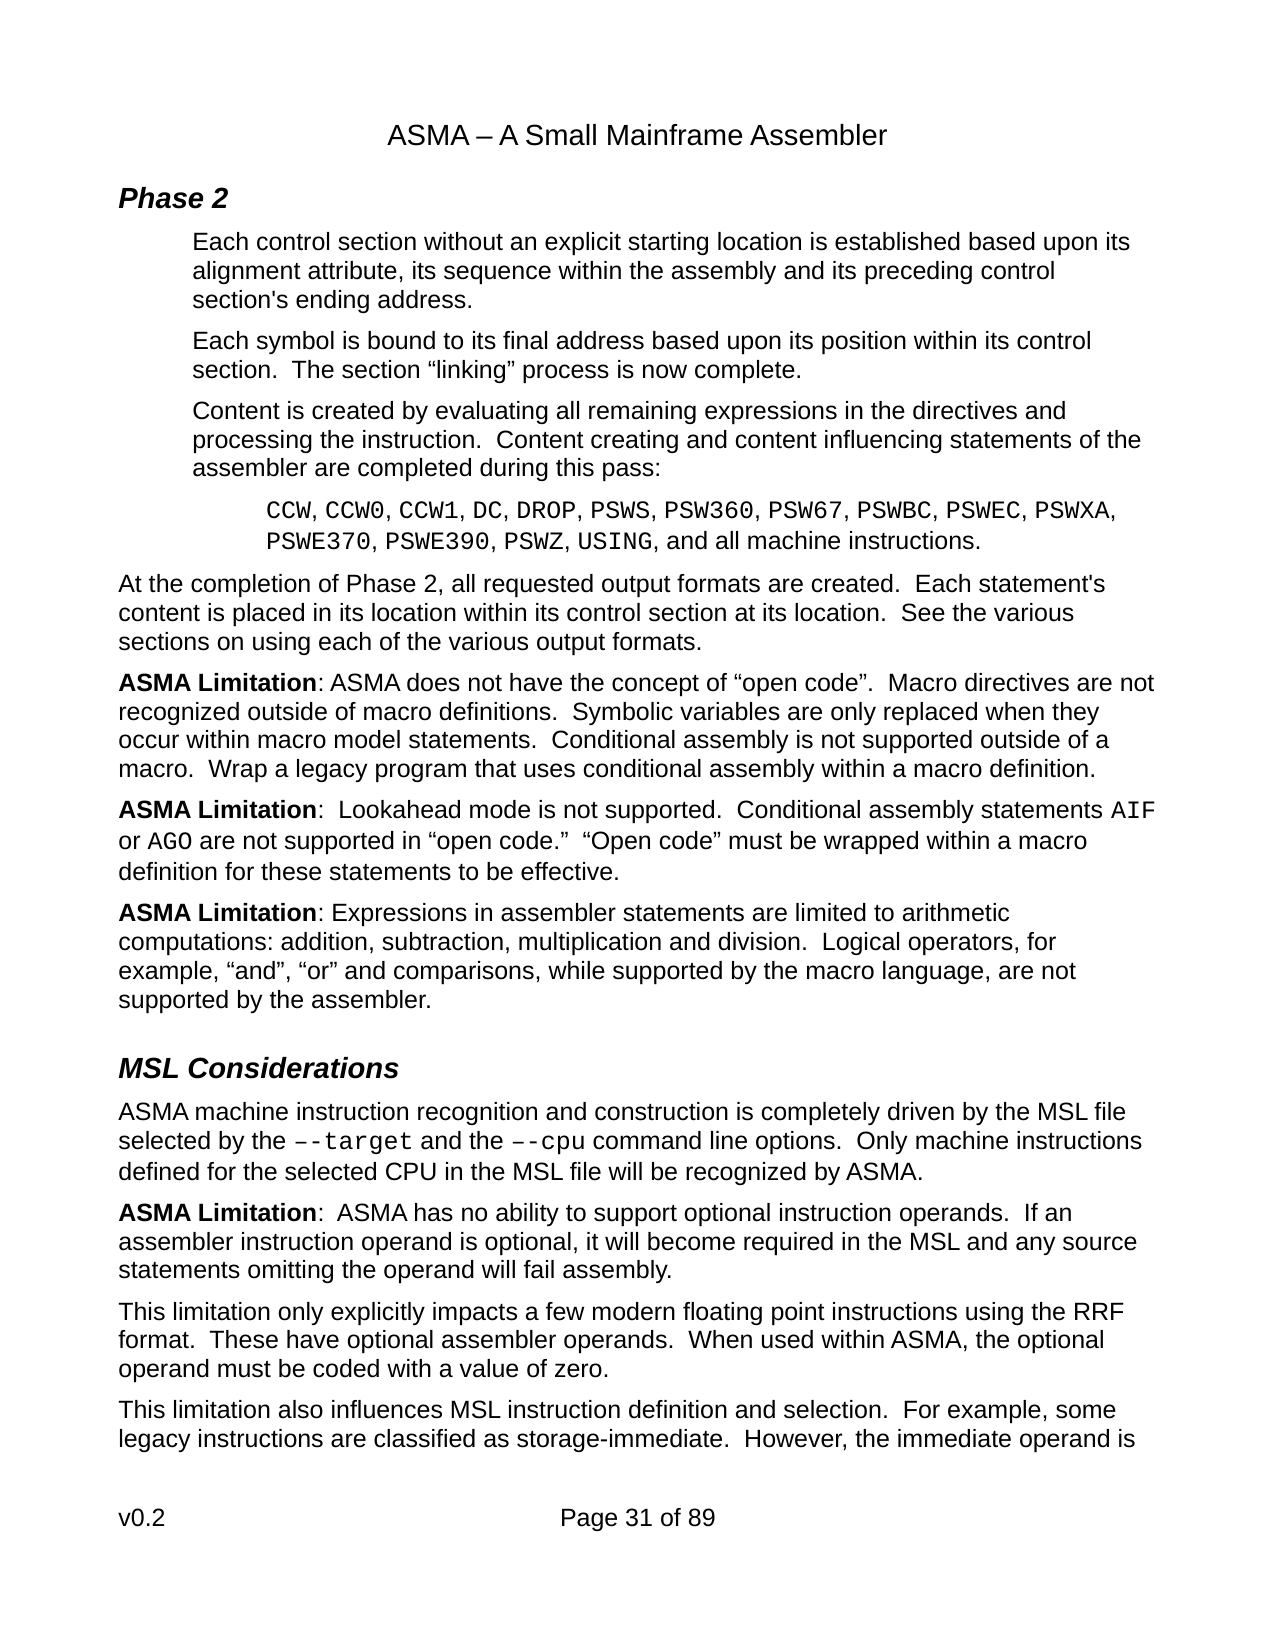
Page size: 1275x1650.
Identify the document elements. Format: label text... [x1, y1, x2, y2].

text ASMA Limitation: ASMA has no ability to support optional instruction operands. If an assembler instruction operand is optional, it will become required in the MSL and any source statements omitting the operand will fail assembly. [118, 1198, 1157, 1284]
text ASMA machine instruction recognition and construction is completely driven by the MSL file selected by the –-target and the –-cpu command line options. Only machine instructions defined for the selected CPU in the MSL file will be recognized by ASMA. [118, 1097, 1157, 1185]
text This limitation also influences MSL instruction definition and selection. For example, some legacy instructions are classified as storage-immediate. However, the immediate operand is [118, 1395, 1157, 1453]
subtitle MSL Considerations [118, 1051, 1157, 1084]
text ASMA Limitation: ASMA does not have the concept of “open code”. Macro directives are not recognized outside of macro definitions. Symbolic variables are only replaced when they occur within macro model statements. Conditional assembly is not supported outside of a macro. Wrap a legacy program that uses conditional assembly within a macro definition. [118, 668, 1157, 783]
text ASMA Limitation: Expressions in assembler statements are limited to arithmetic computations: addition, subtraction, multiplication and division. Logical operators, for example, “and”, “or” and comparisons, while supported by the macro language, are not supported by the assembler. [118, 898, 1157, 1013]
text Each symbol is bound to its final address based upon its position within its control section. The section “linking” process is now complete. [192, 326, 1157, 383]
text Content is created by evaluating all remaining expressions in the directives and processing the instruction. Content creating and content influencing statements of the assembler are completed during this pass: [192, 396, 1157, 482]
text Each control section without an explicit starting location is established based upon its alignment attribute, its sequence within the assembly and its preceding control section's ending address. [192, 227, 1157, 313]
text ASMA Limitation: Lookahead mode is not supported. Conditional assembly statements AIF or AGO are not supported in “open code.” “Open code” must be wrapped within a macro definition for these statements to be effective. [118, 795, 1157, 886]
text At the completion of Phase 2, all requested output formats are created. Each statement's content is placed in its location within its control section at its location. See the various sections on using each of the various output formats. [118, 569, 1157, 655]
text CCW, CCW0, CCW1, DC, DROP, PSWS, PSW360, PSW67, PSWBC, PSWEC, PSWXA, PSWE370, PSWE390, PSWZ, USING, and all machine instructions. [266, 495, 1157, 557]
subtitle Phase 2 [118, 181, 1157, 215]
text This limitation only explicitly impacts a few modern floating point instructions using the RRF format. These have optional assembler operands. When used within ASMA, the optional operand must be coded with a value of zero. [118, 1297, 1157, 1383]
